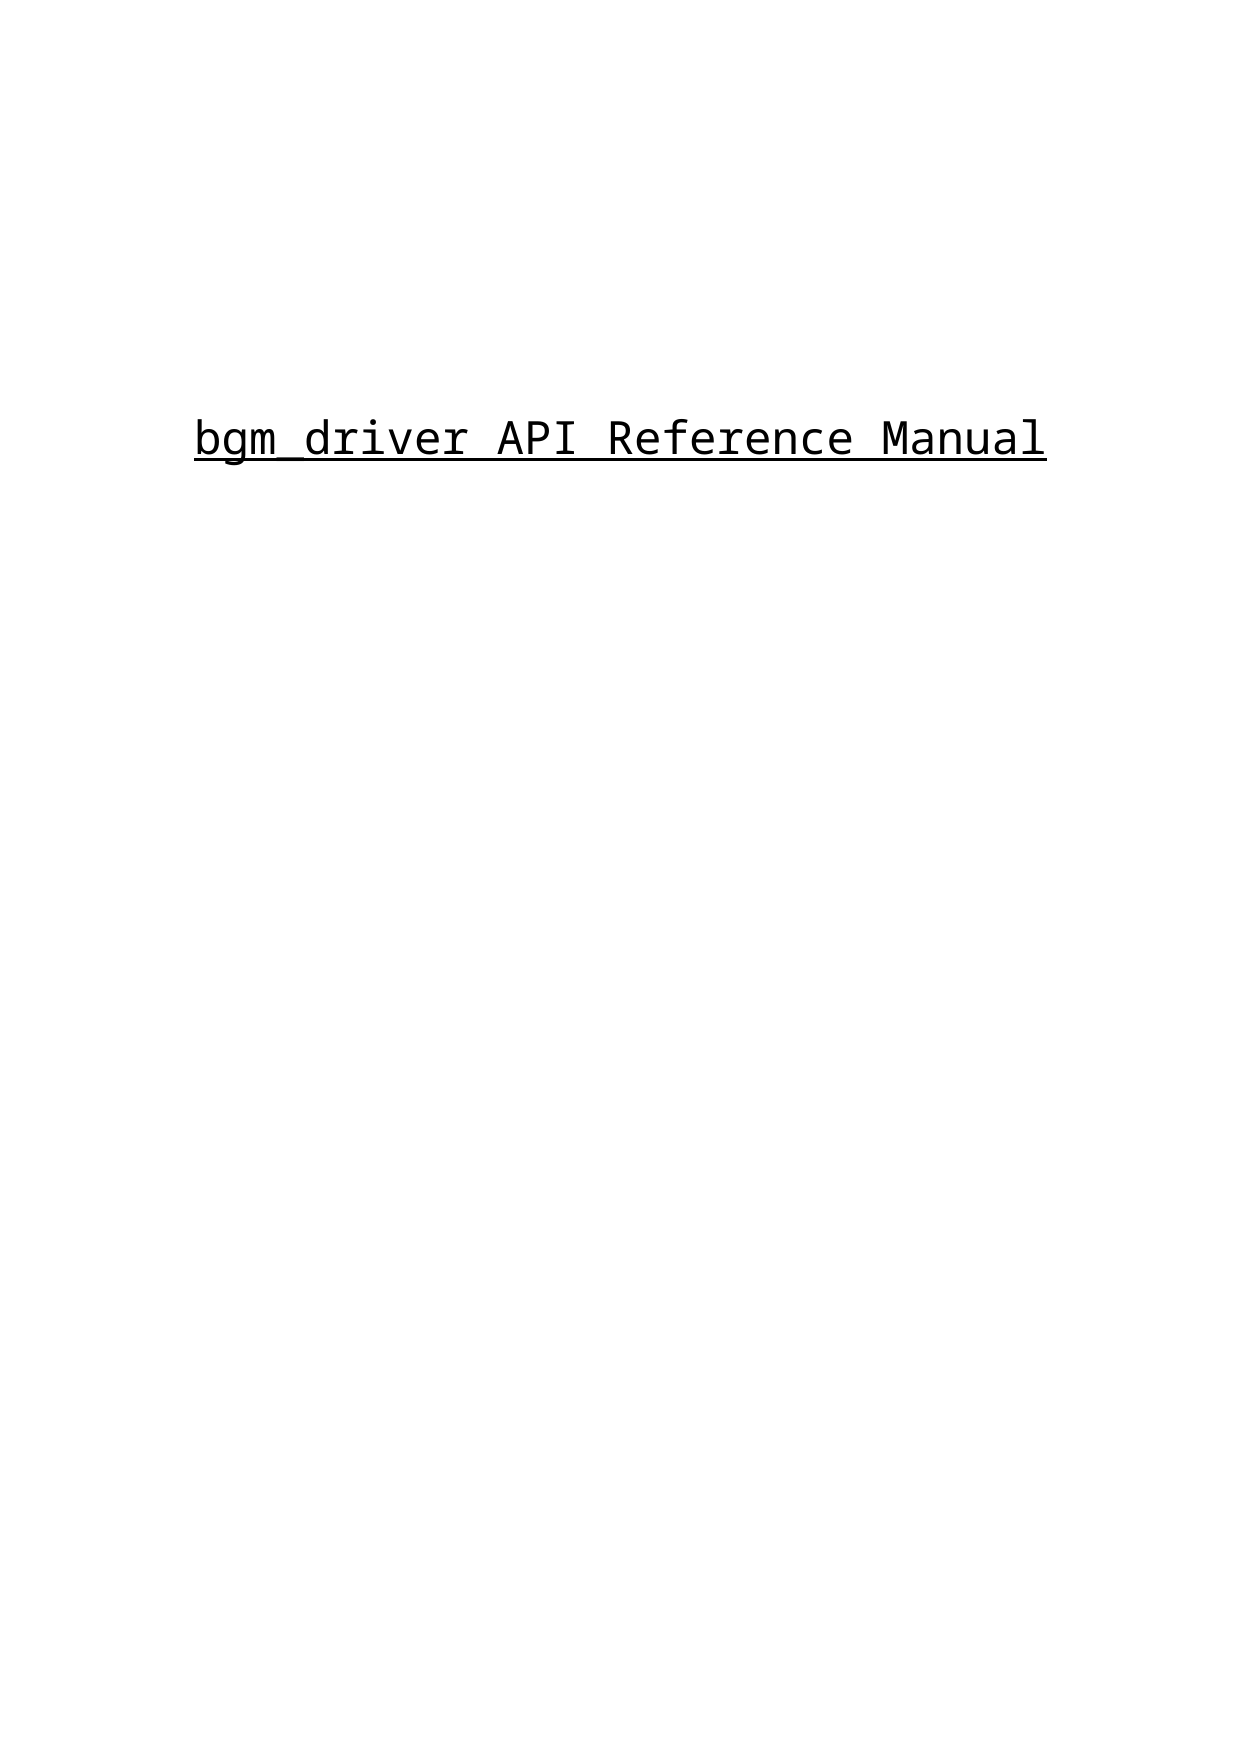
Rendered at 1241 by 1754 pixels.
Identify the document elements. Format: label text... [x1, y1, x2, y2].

text bgm_driver API Reference Manual [118, 406, 1122, 468]
